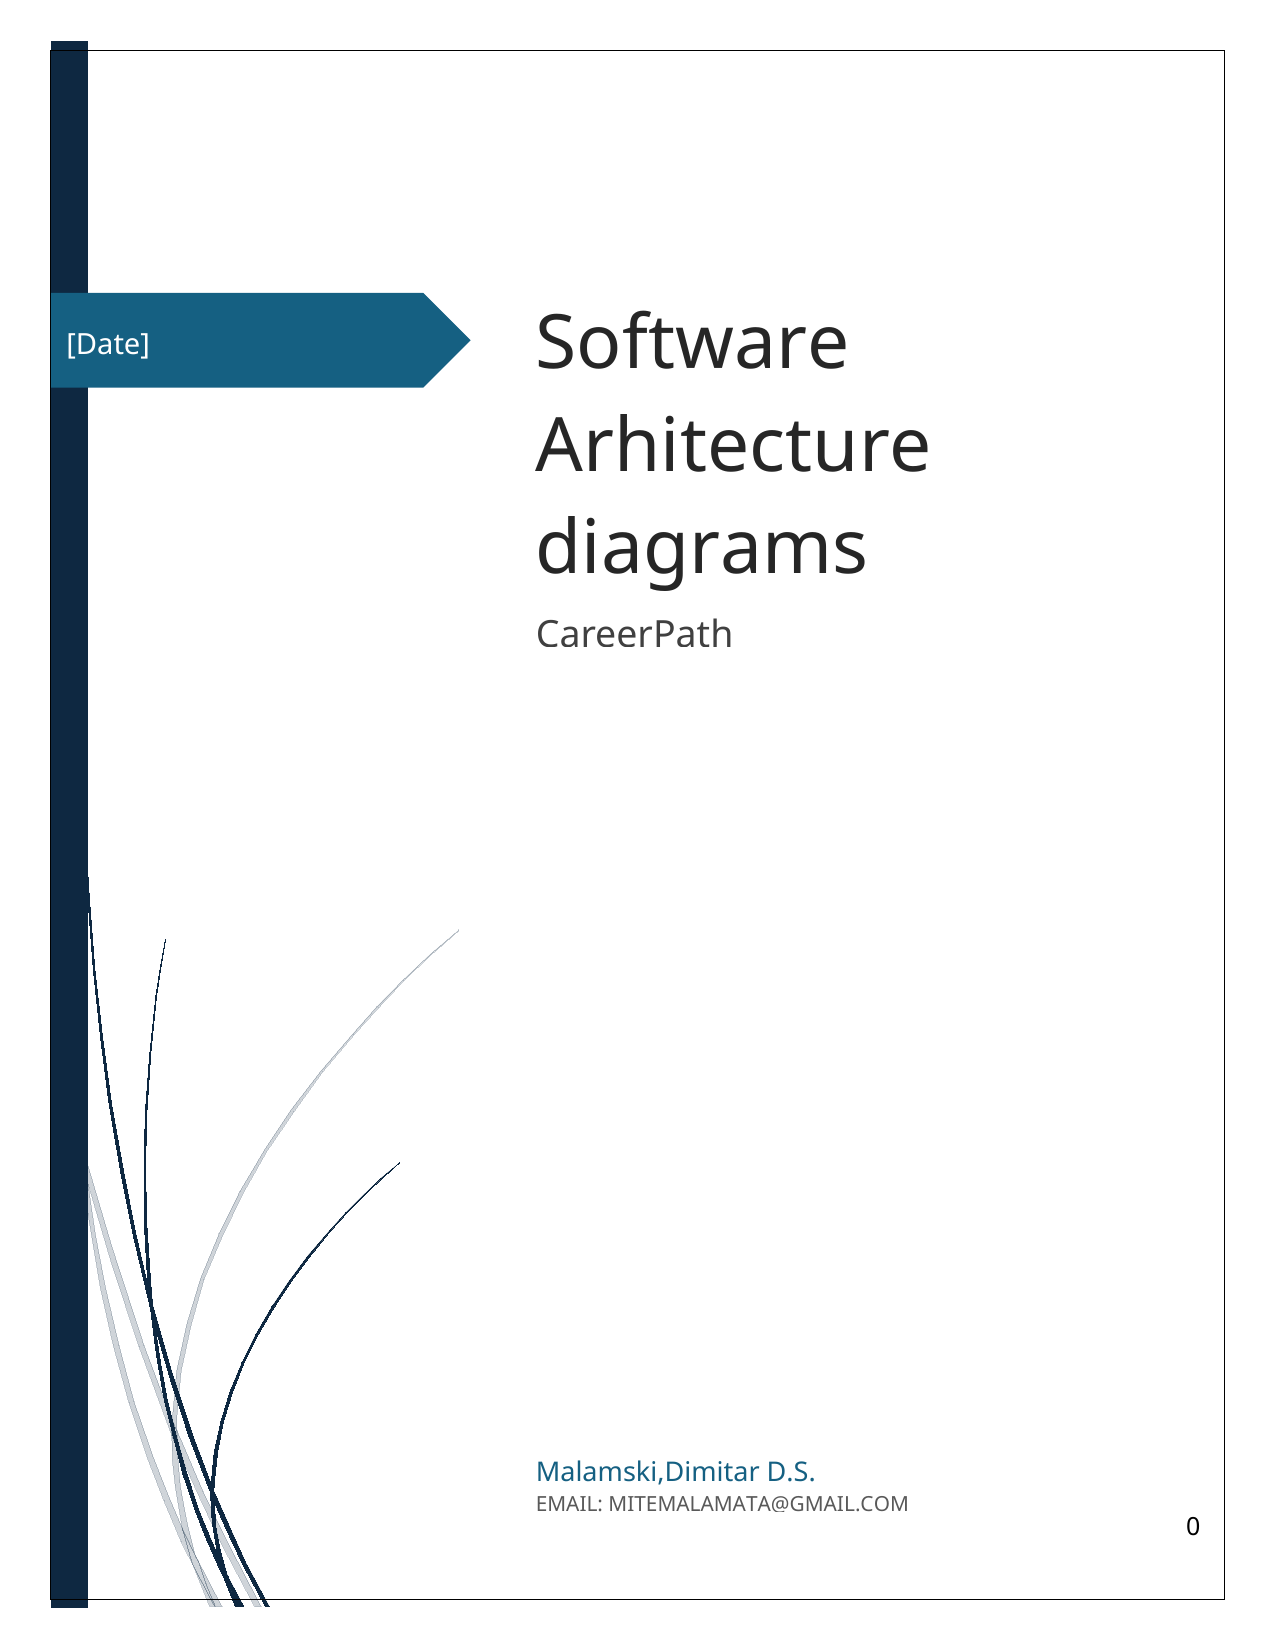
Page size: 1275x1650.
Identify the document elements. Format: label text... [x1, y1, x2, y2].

text CareerPath [536, 608, 1108, 647]
text Email: Mitemalamata@gmail.com [536, 1489, 1109, 1512]
text Malamski,Dimitar D.S. [536, 1452, 1109, 1489]
text Software Arhitecture diagrams [536, 289, 1108, 595]
